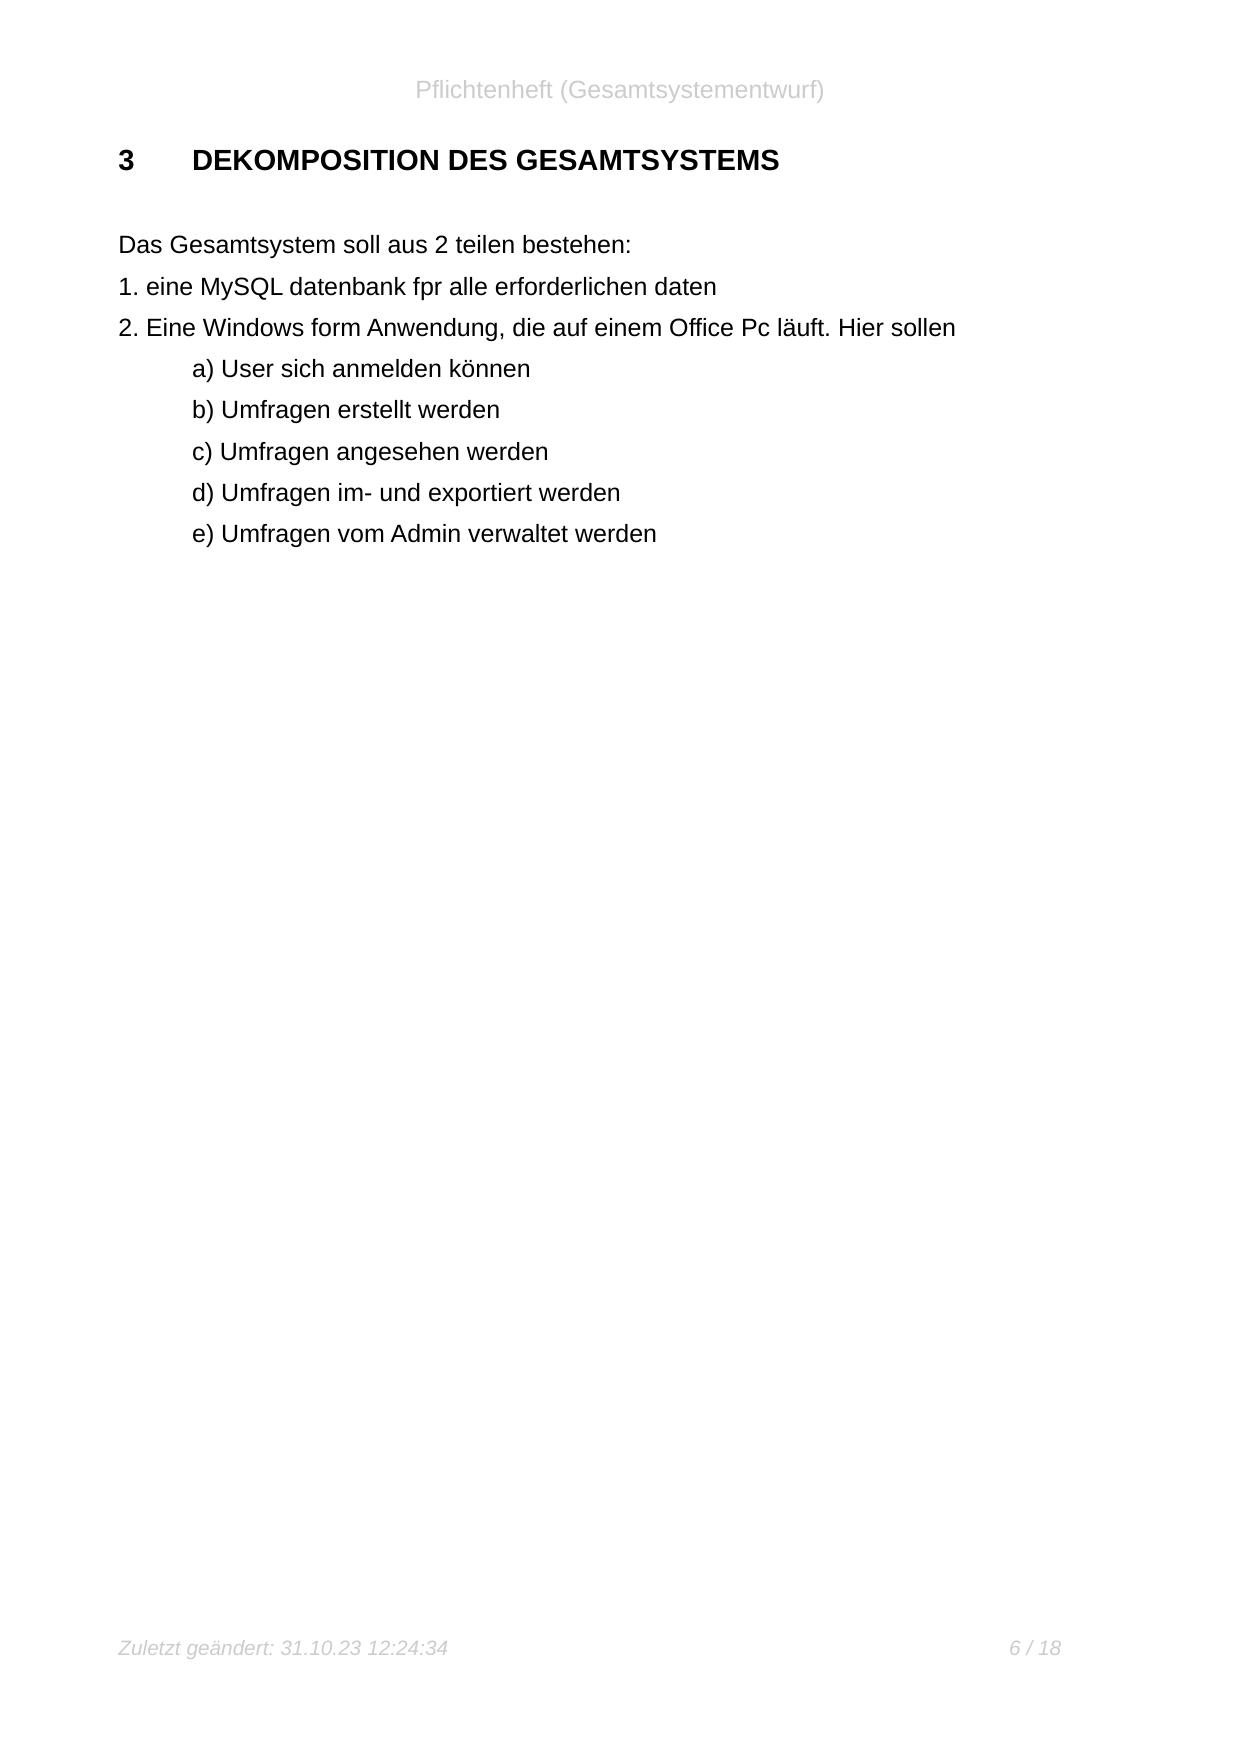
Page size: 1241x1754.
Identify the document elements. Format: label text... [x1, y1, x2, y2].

text Das Gesamtsystem soll aus 2 teilen bestehen: [118, 230, 1122, 259]
text 2. Eine Windows form Anwendung, die auf einem Office Pc läuft. Hier sollen [118, 313, 1122, 342]
text 1. eine MySQL datenbank fpr alle erforderlichen daten [118, 272, 1122, 300]
subtitle Dekomposition des Gesamtsystems [118, 143, 1122, 177]
text a) User sich anmelden können [118, 354, 1122, 383]
text c) Umfragen angesehen werden [118, 437, 1122, 465]
text b) Umfragen erstellt werden [118, 395, 1122, 424]
text e) Umfragen vom Admin verwaltet werden [118, 519, 1122, 548]
text d) Umfragen im- und exportiert werden [118, 478, 1122, 507]
